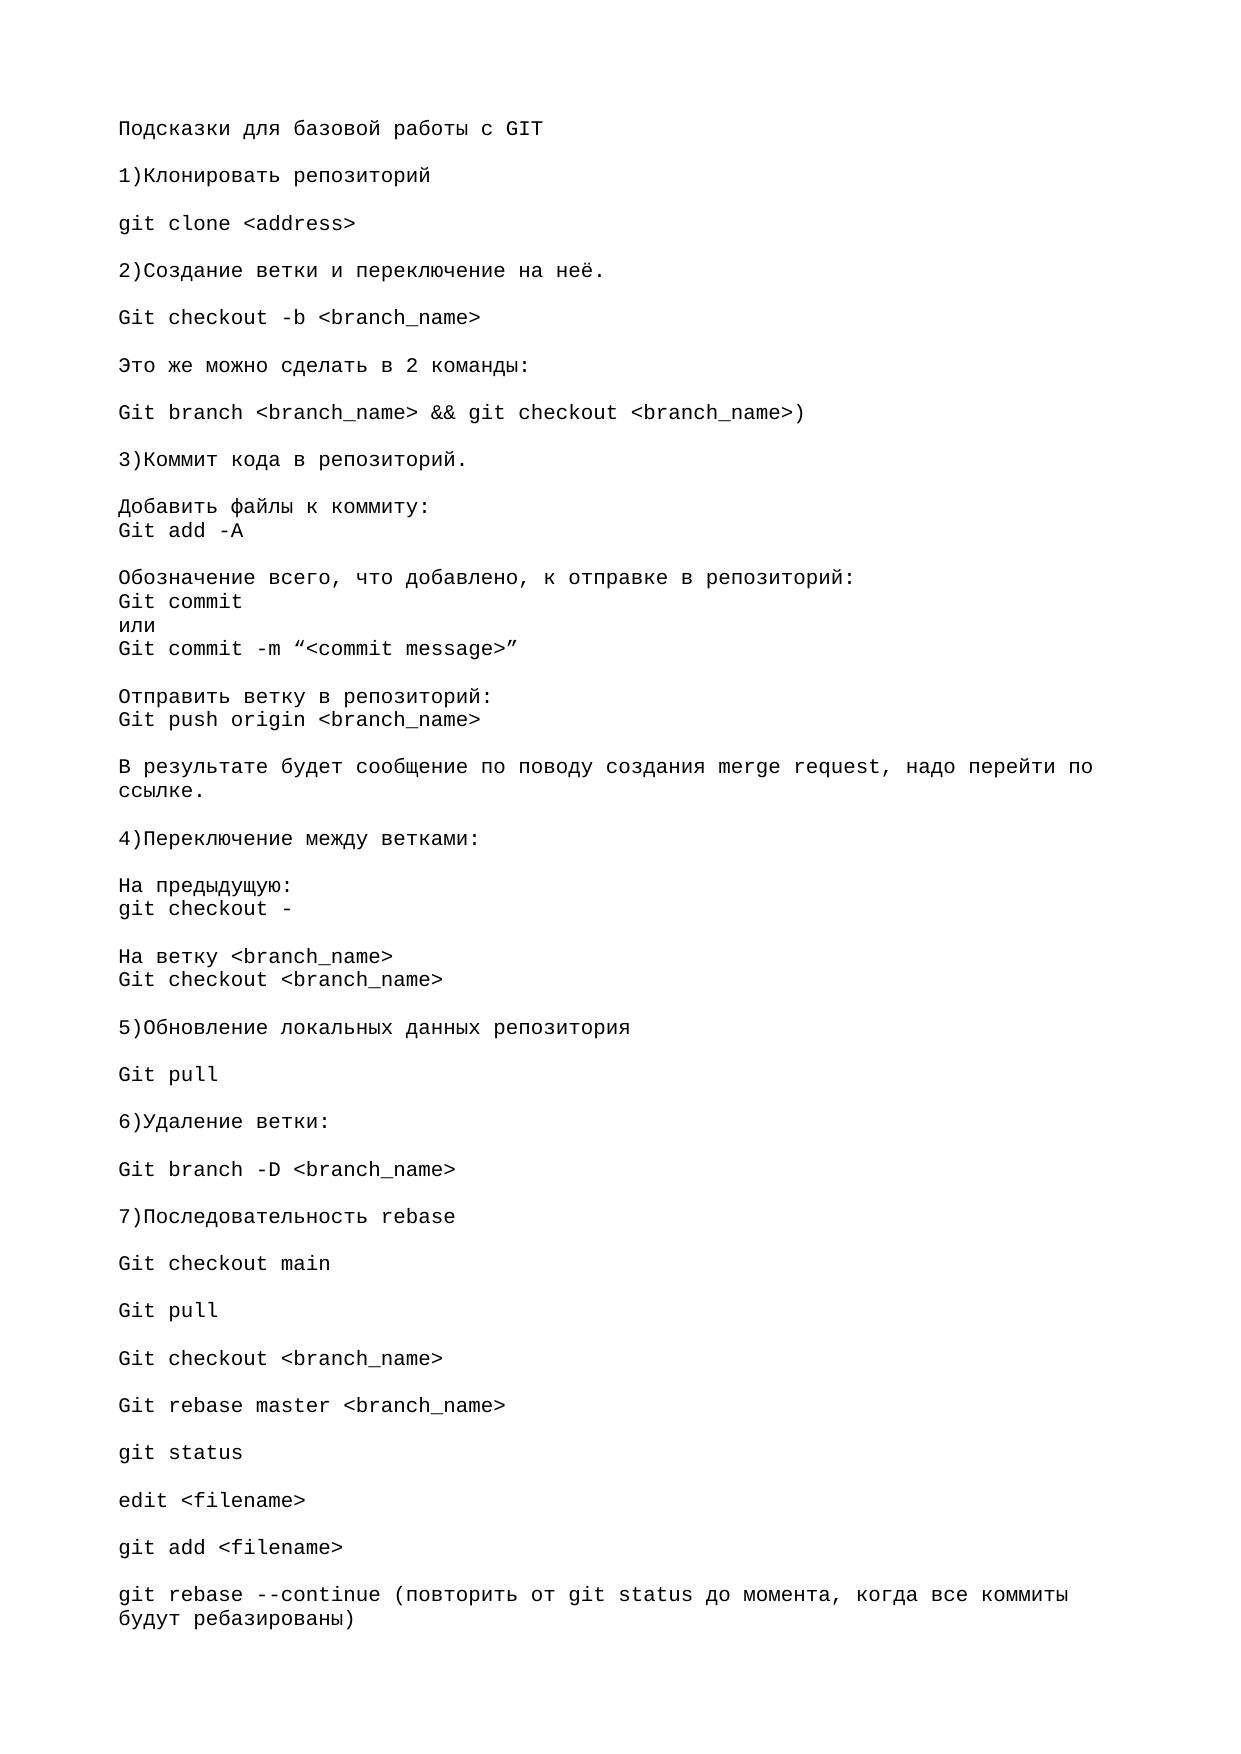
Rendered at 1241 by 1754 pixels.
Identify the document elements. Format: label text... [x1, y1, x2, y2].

text 3)Коммит кода в репозиторий. [118, 449, 1122, 473]
text 4)Переключение между ветками: [118, 827, 1122, 851]
text Обозначение всего, что добавлено, к отправке в репозиторий: [118, 567, 1122, 591]
text или [118, 615, 1122, 638]
text Добавить файлы к коммиту: [118, 496, 1122, 520]
text edit <filename> [118, 1489, 1122, 1513]
text Git pull [118, 1064, 1122, 1088]
text git status [118, 1442, 1122, 1466]
text git clone <address> [118, 213, 1122, 236]
text 5)Обновление локальных данных репозитория [118, 1017, 1122, 1040]
text 6)Удаление ветки: [118, 1111, 1122, 1135]
text git checkout - [118, 898, 1122, 922]
text Отправить ветку в репозиторий: [118, 686, 1122, 709]
text На ветку <branch_name> [118, 946, 1122, 969]
text Git checkout main [118, 1253, 1122, 1277]
text git add <filename> [118, 1537, 1122, 1561]
text Git pull [118, 1300, 1122, 1324]
text Git commit [118, 591, 1122, 615]
text 7)Последовательность rebase [118, 1206, 1122, 1229]
text Git rebase master <branch_name> [118, 1395, 1122, 1419]
text Это же можно сделать в 2 команды: [118, 354, 1122, 378]
text Подсказки для базовой работы с GIT [118, 118, 1122, 142]
text 2)Создание ветки и переключение на неё. [118, 260, 1122, 284]
text На предыдущую: [118, 875, 1122, 898]
text git rebase --continue (повторить от git status до момента, когда все коммиты будут ребазированы) [118, 1584, 1122, 1631]
text Git branch -D <branch_name> [118, 1158, 1122, 1182]
text Git checkout <branch_name> [118, 969, 1122, 993]
text Git add -A [118, 520, 1122, 544]
text 1)Клонировать репозиторий [118, 165, 1122, 189]
text Git checkout <branch_name> [118, 1348, 1122, 1371]
text Git branch <branch_name> && git checkout <branch_name>) [118, 402, 1122, 426]
text Git checkout -b <branch_name> [118, 307, 1122, 331]
text Git push origin <branch_name> [118, 709, 1122, 733]
text Git commit -m “<commit message>” [118, 638, 1122, 662]
text В результате будет сообщение по поводу создания merge request, надо перейти по ссылке. [118, 757, 1122, 804]
